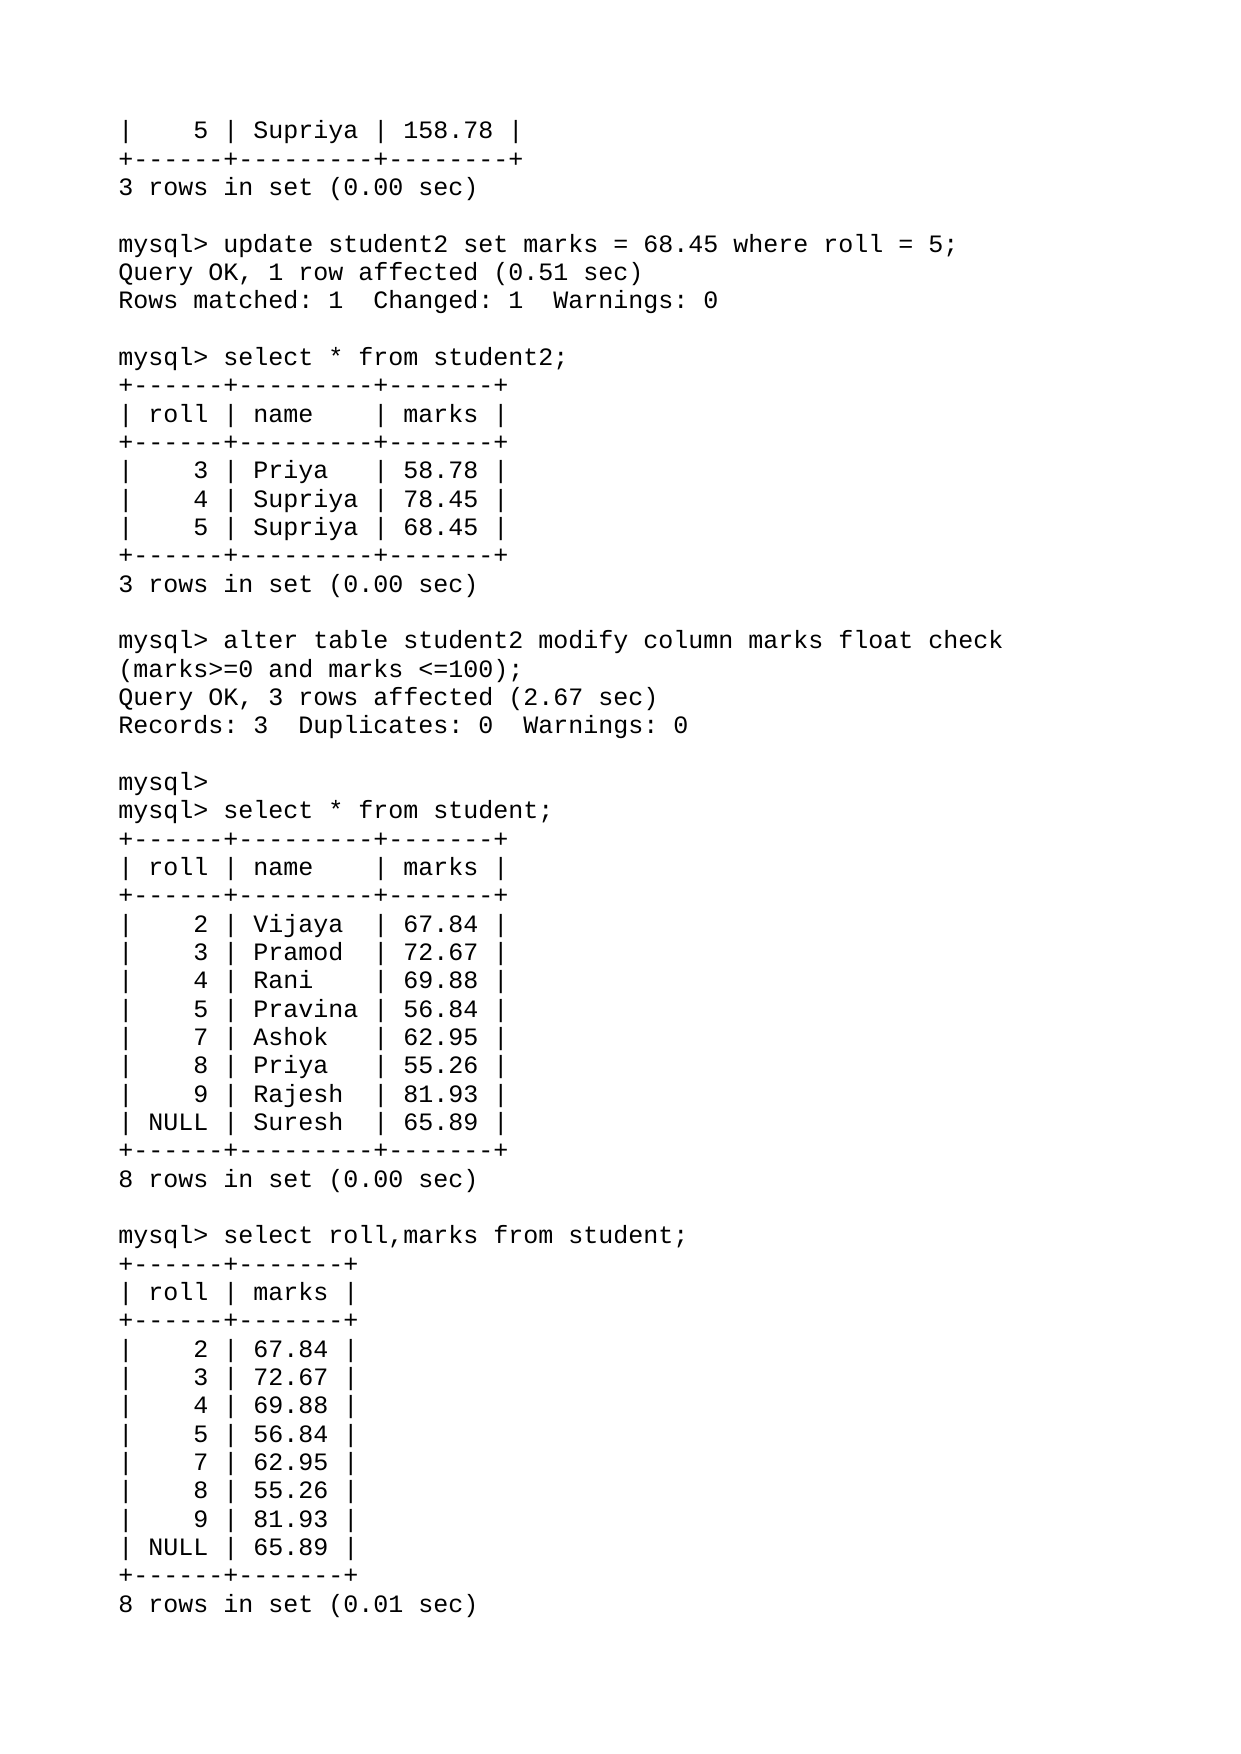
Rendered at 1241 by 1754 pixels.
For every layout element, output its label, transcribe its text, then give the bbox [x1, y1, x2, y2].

text mysql> alter table student2 modify column marks float check (marks>=0 and marks <=100); [118, 628, 1122, 685]
text Rows matched: 1 Changed: 1 Warnings: 0 [118, 288, 1122, 316]
text | 3 | Pramod | 72.67 | [118, 940, 1122, 968]
text | 8 | 55.26 | [118, 1478, 1122, 1506]
text mysql> update student2 set marks = 68.45 where roll = 5; [118, 231, 1122, 260]
text mysql> select roll,marks from student; [118, 1223, 1122, 1251]
text | 2 | 67.84 | [118, 1336, 1122, 1365]
text +------+---------+-------+ [118, 373, 1122, 401]
text +------+---------+-------+ [118, 883, 1122, 911]
text | roll | name | marks | [118, 855, 1122, 883]
text | 4 | Supriya | 78.45 | [118, 486, 1122, 515]
text mysql> select * from student; [118, 798, 1122, 826]
text | 2 | Vijaya | 67.84 | [118, 911, 1122, 940]
text | NULL | 65.89 | [118, 1535, 1122, 1563]
text | 5 | Pravina | 56.84 | [118, 996, 1122, 1025]
text +------+---------+--------+ [118, 146, 1122, 175]
text 3 rows in set (0.00 sec) [118, 571, 1122, 600]
text | 5 | Supriya | 158.78 | [118, 118, 1122, 146]
text Query OK, 3 rows affected (2.67 sec) [118, 685, 1122, 713]
text | 5 | 56.84 | [118, 1421, 1122, 1450]
text 3 rows in set (0.00 sec) [118, 175, 1122, 203]
text | 5 | Supriya | 68.45 | [118, 515, 1122, 543]
text | 7 | Ashok | 62.95 | [118, 1025, 1122, 1053]
text | 4 | 69.88 | [118, 1393, 1122, 1421]
text | 8 | Priya | 55.26 | [118, 1053, 1122, 1081]
text | 3 | Priya | 58.78 | [118, 458, 1122, 486]
text | 4 | Rani | 69.88 | [118, 968, 1122, 996]
text mysql> [118, 770, 1122, 798]
text +------+-------+ [118, 1308, 1122, 1336]
text Records: 3 Duplicates: 0 Warnings: 0 [118, 713, 1122, 741]
text 8 rows in set (0.00 sec) [118, 1166, 1122, 1195]
text +------+---------+-------+ [118, 430, 1122, 458]
text mysql> select * from student2; [118, 345, 1122, 373]
text | 3 | 72.67 | [118, 1365, 1122, 1393]
text | roll | marks | [118, 1280, 1122, 1308]
text +------+-------+ [118, 1251, 1122, 1280]
text +------+-------+ [118, 1563, 1122, 1591]
text Query OK, 1 row affected (0.51 sec) [118, 260, 1122, 288]
text | roll | name | marks | [118, 401, 1122, 430]
text | 9 | Rajesh | 81.93 | [118, 1081, 1122, 1110]
text | NULL | Suresh | 65.89 | [118, 1110, 1122, 1138]
text +------+---------+-------+ [118, 543, 1122, 571]
text | 7 | 62.95 | [118, 1450, 1122, 1478]
text | 9 | 81.93 | [118, 1506, 1122, 1535]
text 8 rows in set (0.01 sec) [118, 1591, 1122, 1620]
text +------+---------+-------+ [118, 826, 1122, 855]
text +------+---------+-------+ [118, 1138, 1122, 1166]
